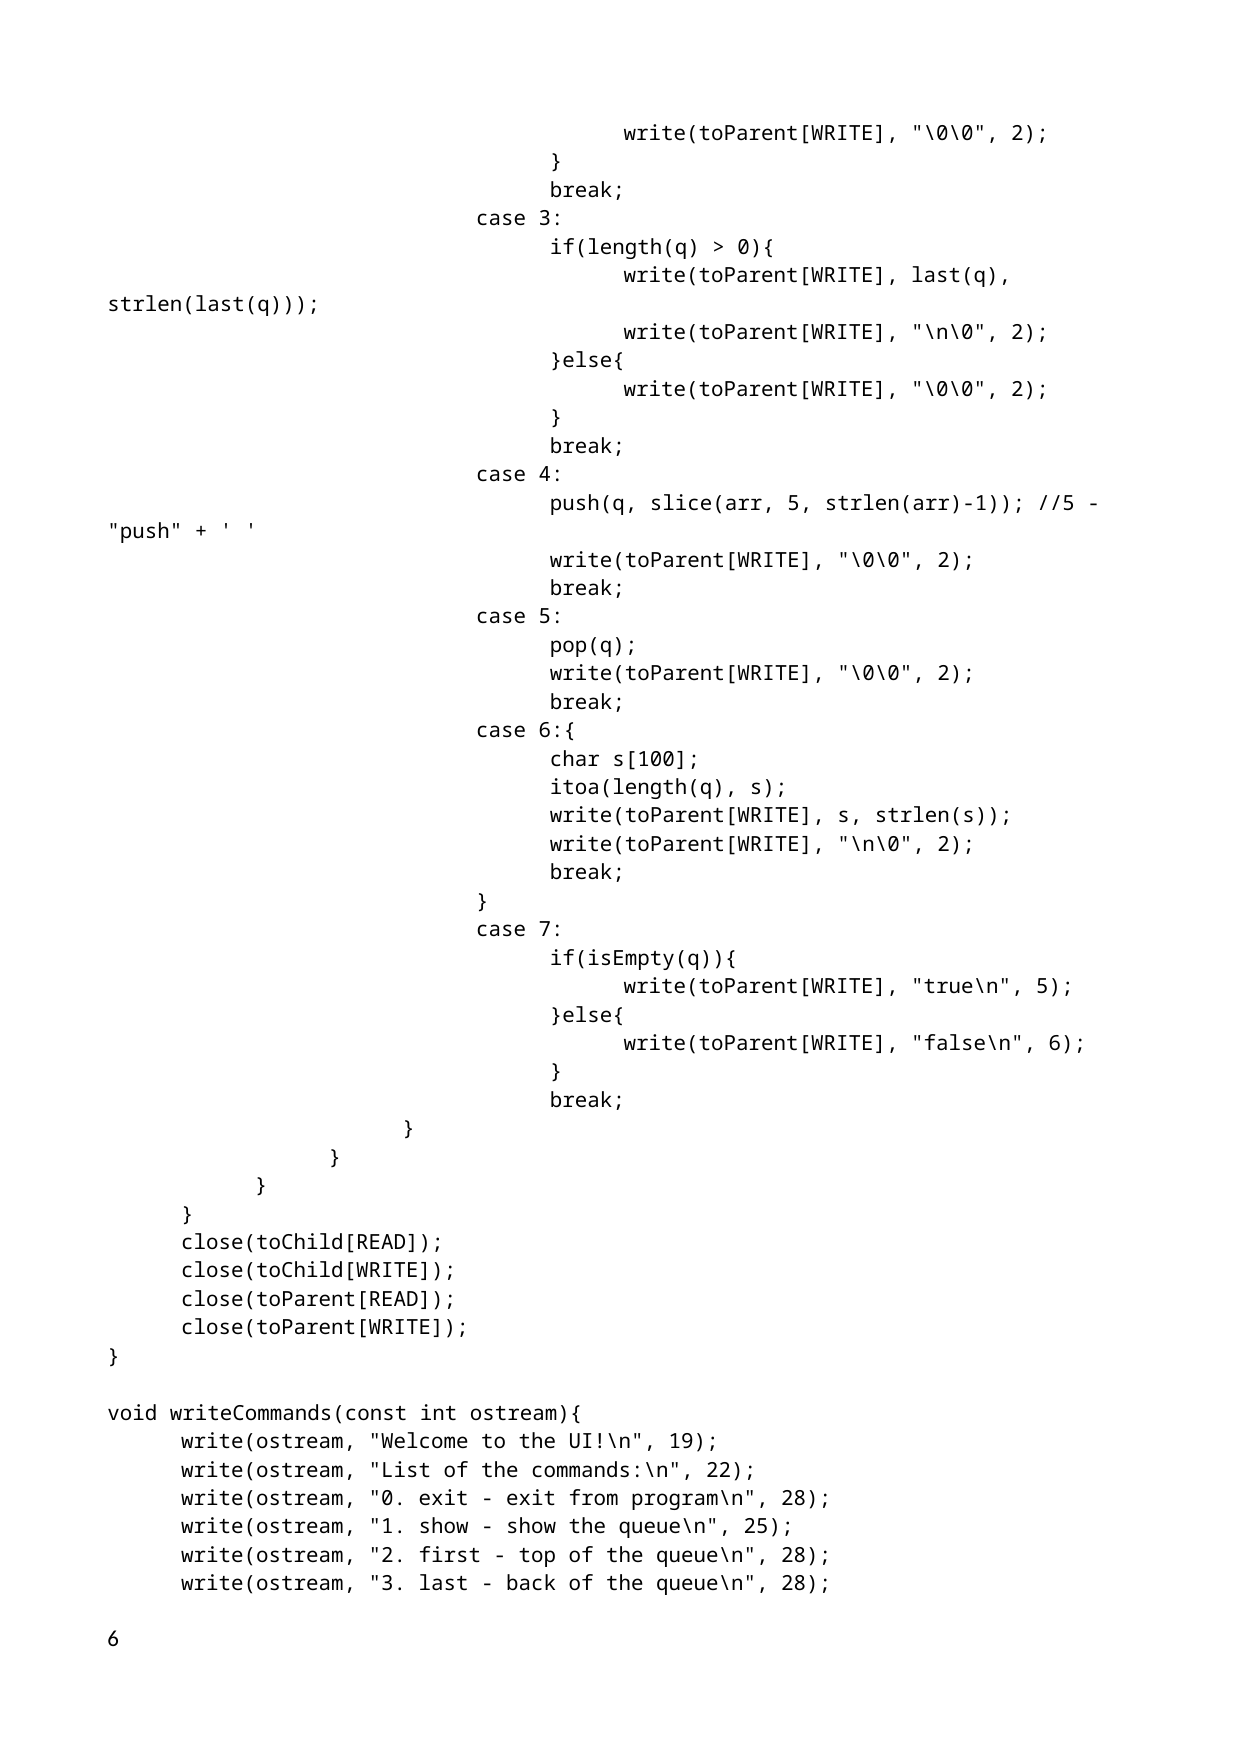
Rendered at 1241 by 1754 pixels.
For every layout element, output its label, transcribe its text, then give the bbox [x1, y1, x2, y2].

text write(ostream, "3. last - back of the queue\n", 28); [107, 1568, 1153, 1597]
text close(toChild[READ]); [107, 1227, 1153, 1256]
text } [107, 1113, 1153, 1142]
text break; [107, 573, 1153, 602]
text } [107, 1341, 1153, 1369]
text write(toParent[WRITE], last(q), strlen(last(q))); [107, 260, 1153, 317]
text } [107, 1199, 1153, 1227]
text break; [107, 431, 1153, 459]
text break; [107, 687, 1153, 715]
text } [107, 1057, 1153, 1085]
text write(ostream, "2. first - top of the queue\n", 28); [107, 1540, 1153, 1568]
text case 7: [107, 914, 1153, 943]
text write(toParent[WRITE], "true\n", 5); [107, 971, 1153, 1000]
text } [107, 402, 1153, 431]
text break; [107, 175, 1153, 203]
text case 6:{ [107, 715, 1153, 744]
text char s[100]; [107, 744, 1153, 772]
text write(ostream, "List of the commands:\n", 22); [107, 1455, 1153, 1483]
text }else{ [107, 1000, 1153, 1028]
text if(length(q) > 0){ [107, 232, 1153, 260]
text write(ostream, "Welcome to the UI!\n", 19); [107, 1426, 1153, 1455]
text write(ostream, "1. show - show the queue\n", 25); [107, 1512, 1153, 1540]
text } [107, 1142, 1153, 1170]
text write(toParent[WRITE], "\n\0", 2); [107, 317, 1153, 346]
text } [107, 1170, 1153, 1199]
text close(toChild[WRITE]); [107, 1256, 1153, 1284]
text write(toParent[WRITE], "\0\0", 2); [107, 545, 1153, 573]
text write(toParent[WRITE], "\0\0", 2); [107, 118, 1153, 147]
text close(toParent[WRITE]); [107, 1312, 1153, 1341]
text break; [107, 1085, 1153, 1113]
text }else{ [107, 346, 1153, 374]
text write(ostream, "0. exit - exit from program\n", 28); [107, 1483, 1153, 1512]
text write(toParent[WRITE], "\0\0", 2); [107, 374, 1153, 402]
text write(toParent[WRITE], s, strlen(s)); [107, 801, 1153, 829]
text } [107, 147, 1153, 175]
text pop(q); [107, 630, 1153, 658]
text write(toParent[WRITE], "false\n", 6); [107, 1028, 1153, 1057]
text case 3: [107, 203, 1153, 232]
text } [107, 886, 1153, 914]
text write(toParent[WRITE], "\n\0", 2); [107, 829, 1153, 857]
text itoa(length(q), s); [107, 772, 1153, 801]
text void writeCommands(const int ostream){ [107, 1398, 1153, 1426]
text push(q, slice(arr, 5, strlen(arr)-1)); //5 - "push" + ' ' [107, 488, 1153, 545]
text case 4: [107, 459, 1153, 488]
text case 5: [107, 602, 1153, 630]
text break; [107, 857, 1153, 886]
text if(isEmpty(q)){ [107, 943, 1153, 971]
text close(toParent[READ]); [107, 1284, 1153, 1312]
text write(toParent[WRITE], "\0\0", 2); [107, 658, 1153, 687]
